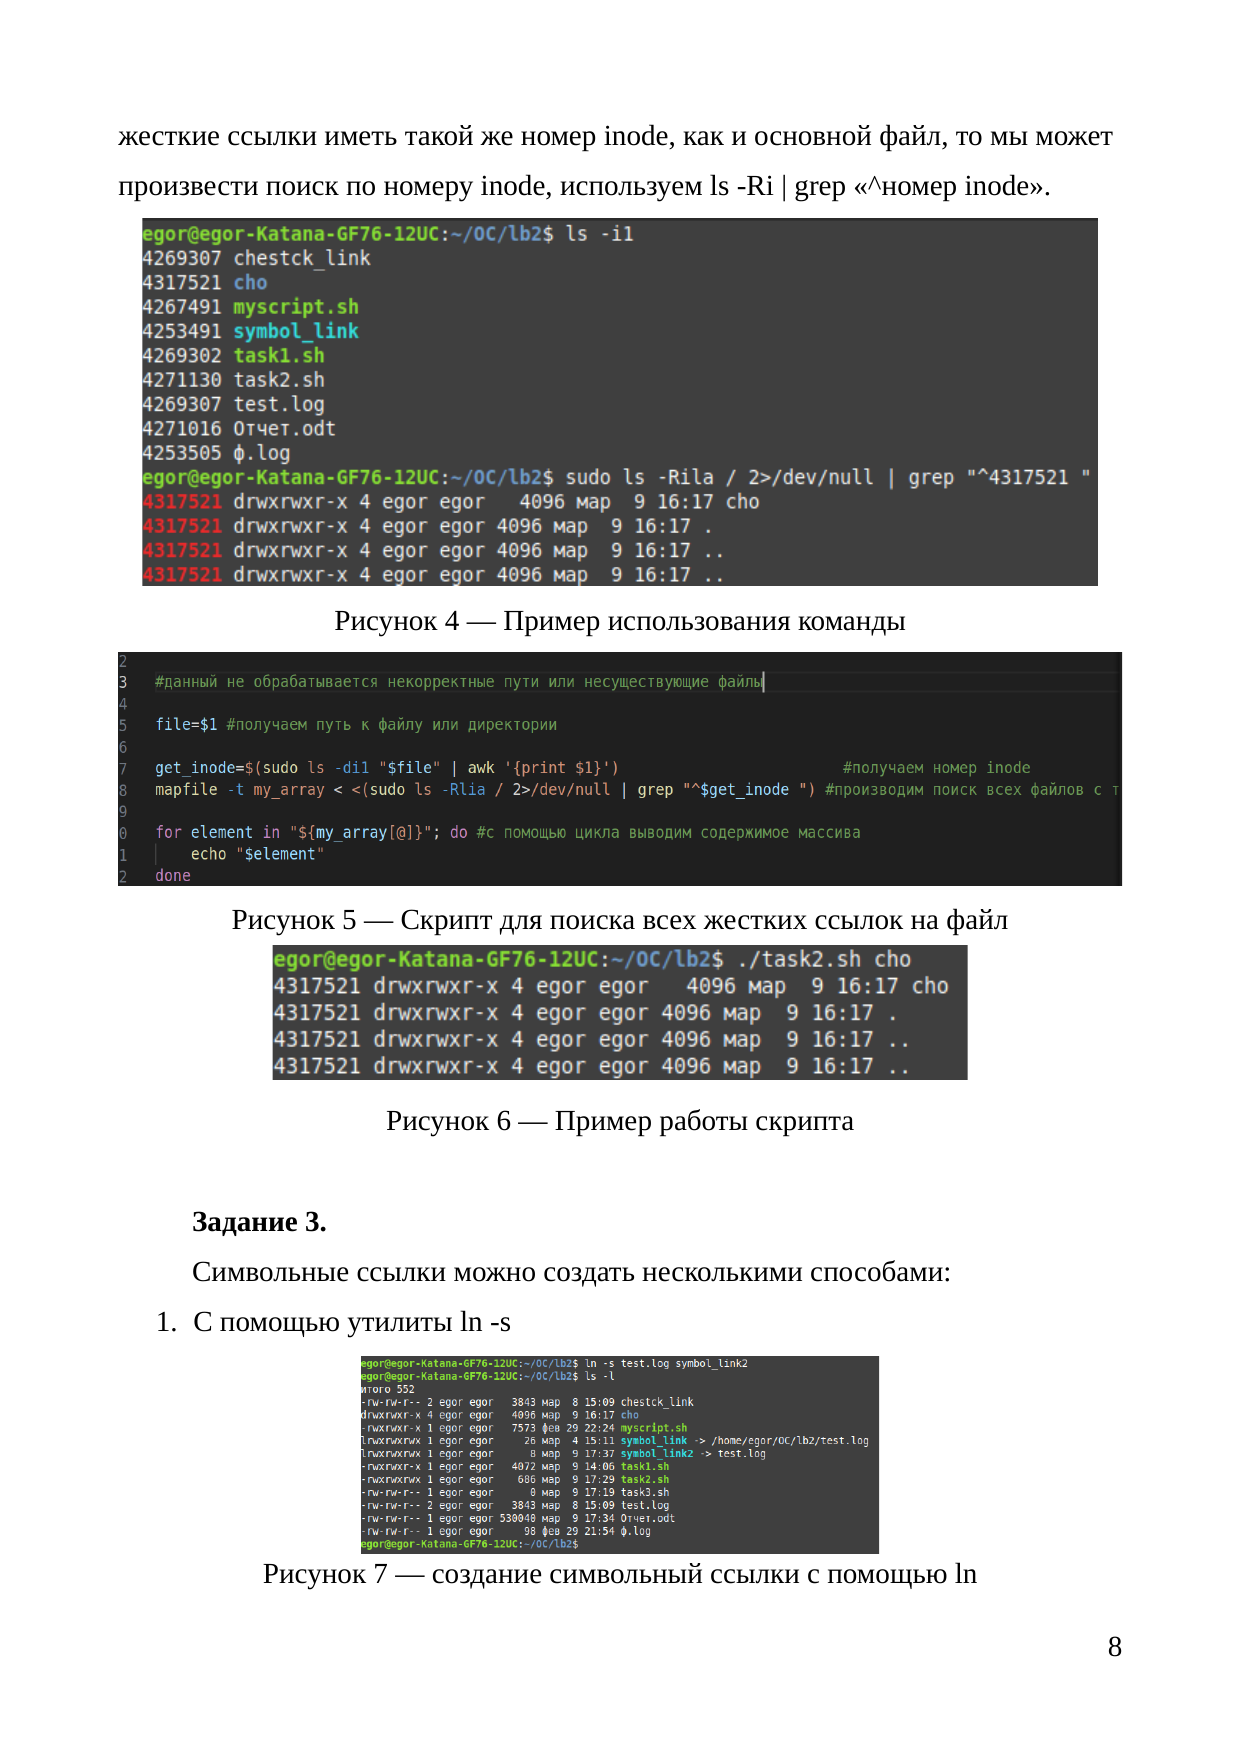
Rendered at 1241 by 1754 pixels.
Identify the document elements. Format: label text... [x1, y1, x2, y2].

picture [361, 1356, 880, 1554]
text Рисунок 6 — Пример работы скрипта [118, 1103, 1122, 1137]
text Рисунок 4 — Пример использования команды [118, 219, 1122, 636]
picture [272, 945, 968, 1080]
text Символьные ссылки можно создать несколькими способами: [118, 1254, 1122, 1288]
picture [142, 218, 1098, 586]
text жесткие ссылки иметь такой же номер inode, как и основной файл, то мы может произвести поиск по номеру inode, используем ls -Ri | grep «^номер inode». [118, 118, 1122, 202]
text Задание 3. [118, 1204, 1122, 1237]
text Рисунок 5 — Скрипт для поиска всех жестких ссылок на файл [118, 886, 1122, 935]
text Рисунок 7 — создание символьный ссылки с помощью ln [118, 1556, 1122, 1589]
picture [118, 652, 1123, 886]
list С помощью утилиты ln -s [156, 1304, 1122, 1338]
